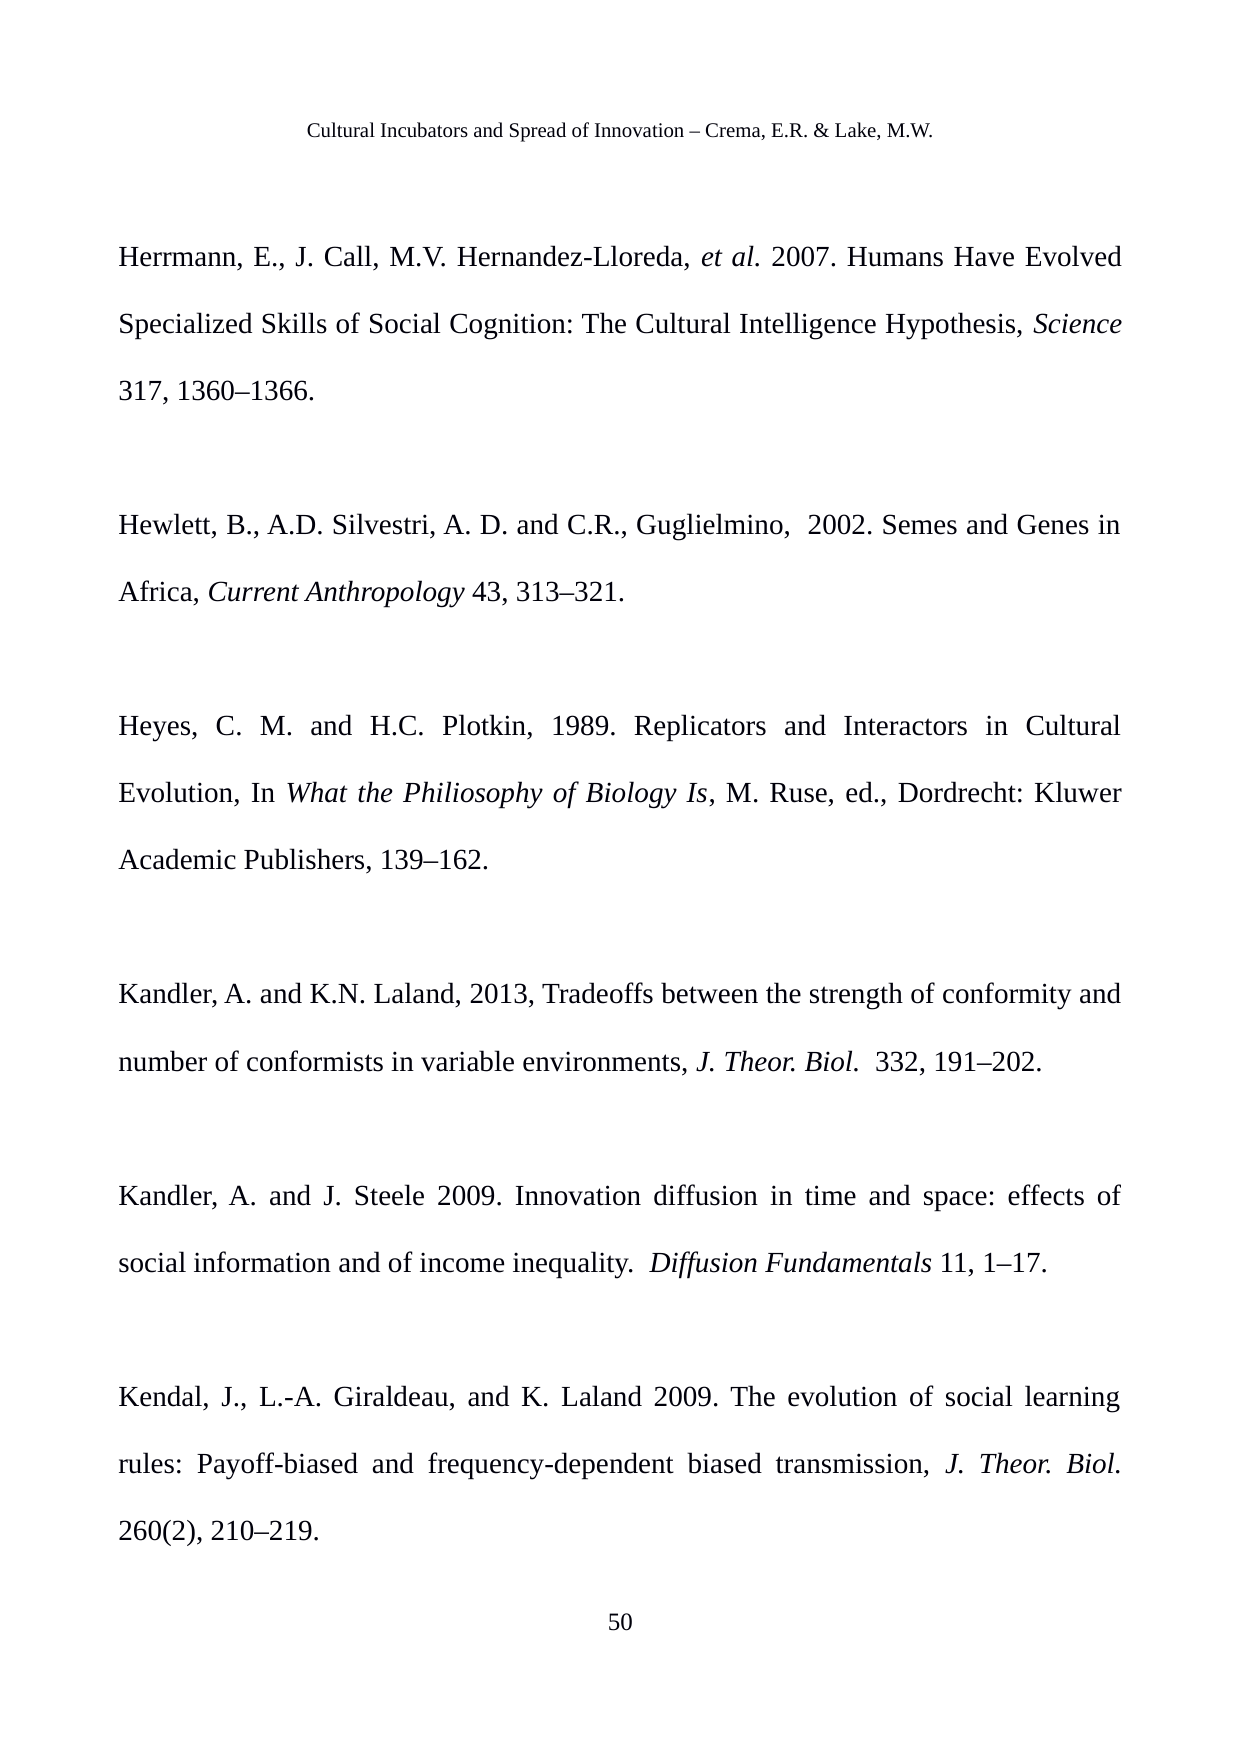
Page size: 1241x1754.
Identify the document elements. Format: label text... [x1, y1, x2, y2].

text Kandler, A. and J. Steele 2009. Innovation diffusion in time and space: effects of social information and of income inequality. Diffusion Fundamentals 11, 1–17. [118, 1178, 1122, 1278]
text Heyes, C. M. and H.C. Plotkin, 1989. Replicators and Interactors in Cultural Evolution, In What the Philiosophy of Biology Is, M. Ruse, ed., Dordrecht: Kluwer Academic Publishers, 139–162. [118, 708, 1122, 876]
text Kendal, J., L.-A. Giraldeau, and K. Laland 2009. The evolution of social learning rules: Payoff-biased and frequency-dependent biased transmission, J. Theor. Biol. 260(2), 210–219. [118, 1379, 1122, 1547]
text Hewlett, B., A.D. Silvestri, A. D. and C.R., Guglielmino, 2002. Semes and Genes in Africa, Current Anthropology 43, 313–321. [118, 507, 1122, 608]
text Herrmann, E., J. Call, M.V. Hernandez-Lloreda, et al. 2007. Humans Have Evolved Specialized Skills of Social Cognition: The Cultural Intelligence Hypothesis, Science 317, 1360–1366. [118, 239, 1122, 406]
text Kandler, A. and K.N. Laland, 2013, Tradeoffs between the strength of conformity and number of conformists in variable environments, J. Theor. Biol. 332, 191–202. [118, 977, 1122, 1077]
